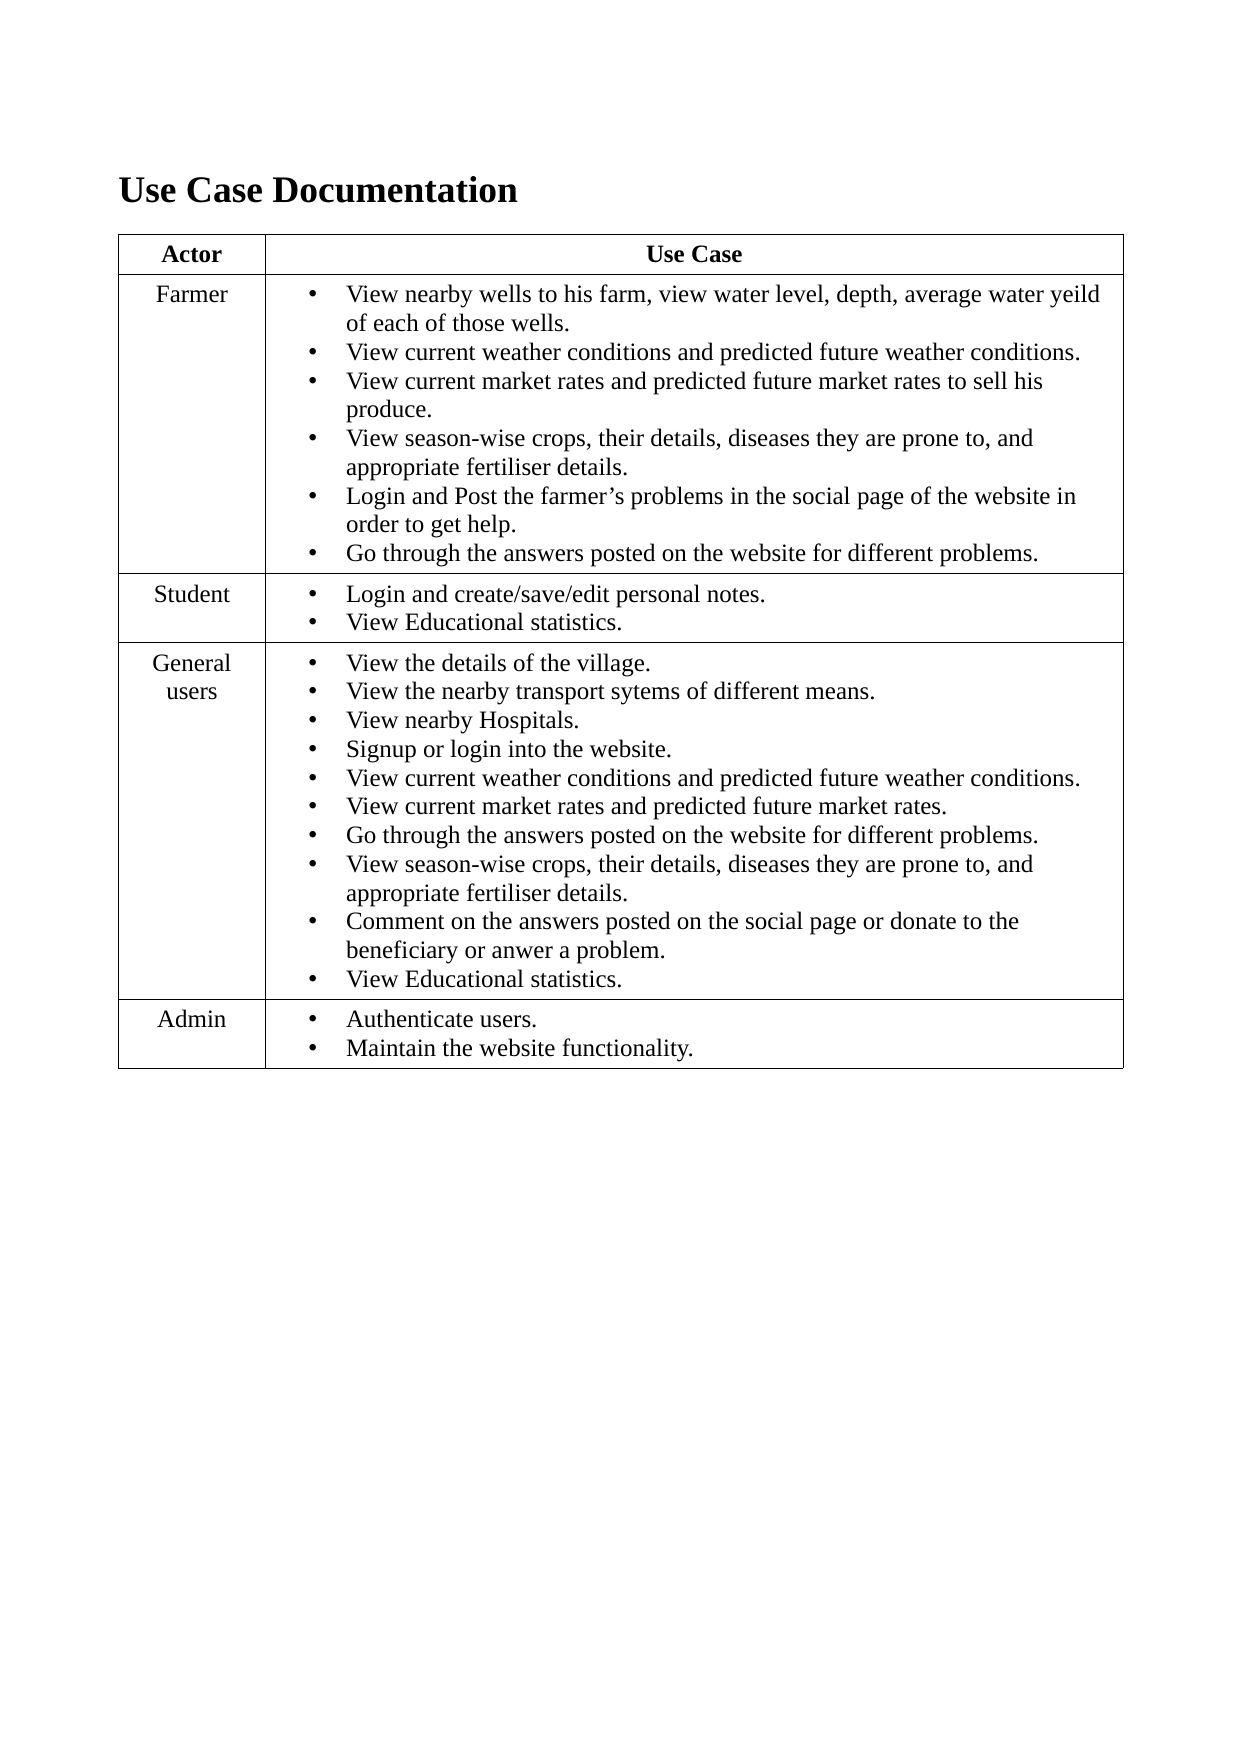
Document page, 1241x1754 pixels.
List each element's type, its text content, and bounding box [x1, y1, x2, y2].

table_cell Student [119, 574, 265, 642]
table_cell General users [119, 643, 265, 998]
table_cell View the details of the village. View the nearby transport sytems of different means. View nearby Hospitals. Signup or login into the website. View current weather conditions and predicted future weather conditions. View current market rates and predicted future market rates. Go through the answers posted on the website for different problems. View season-wise crops, their details, diseases they are prone to, and appropriate fertiliser details. Comment on the answers posted on the social page or donate to the beneficiary or anwer a problem. View Educational statistics. [266, 643, 1123, 998]
table_cell Admin [119, 1000, 265, 1067]
table_cell Login and create/save/edit personal notes. View Educational statistics. [266, 574, 1123, 642]
text Use Case Documentation [118, 167, 1122, 210]
table_cell View nearby wells to his farm, view water level, depth, average water yeild of each of those wells. View current weather conditions and predicted future weather conditions. View current market rates and predicted future market rates to sell his produce. View season-wise crops, their details, diseases they are prone to, and appropriate fertiliser details. Login and Post the farmer’s problems in the social page of the website in order to get help. Go through the answers posted on the website for different problems. [266, 275, 1123, 573]
table_header Actor [119, 235, 265, 274]
table_cell Authenticate users. Maintain the website functionality. [266, 1000, 1123, 1067]
table_cell Farmer [119, 275, 265, 573]
table_header Use Case [266, 235, 1123, 274]
